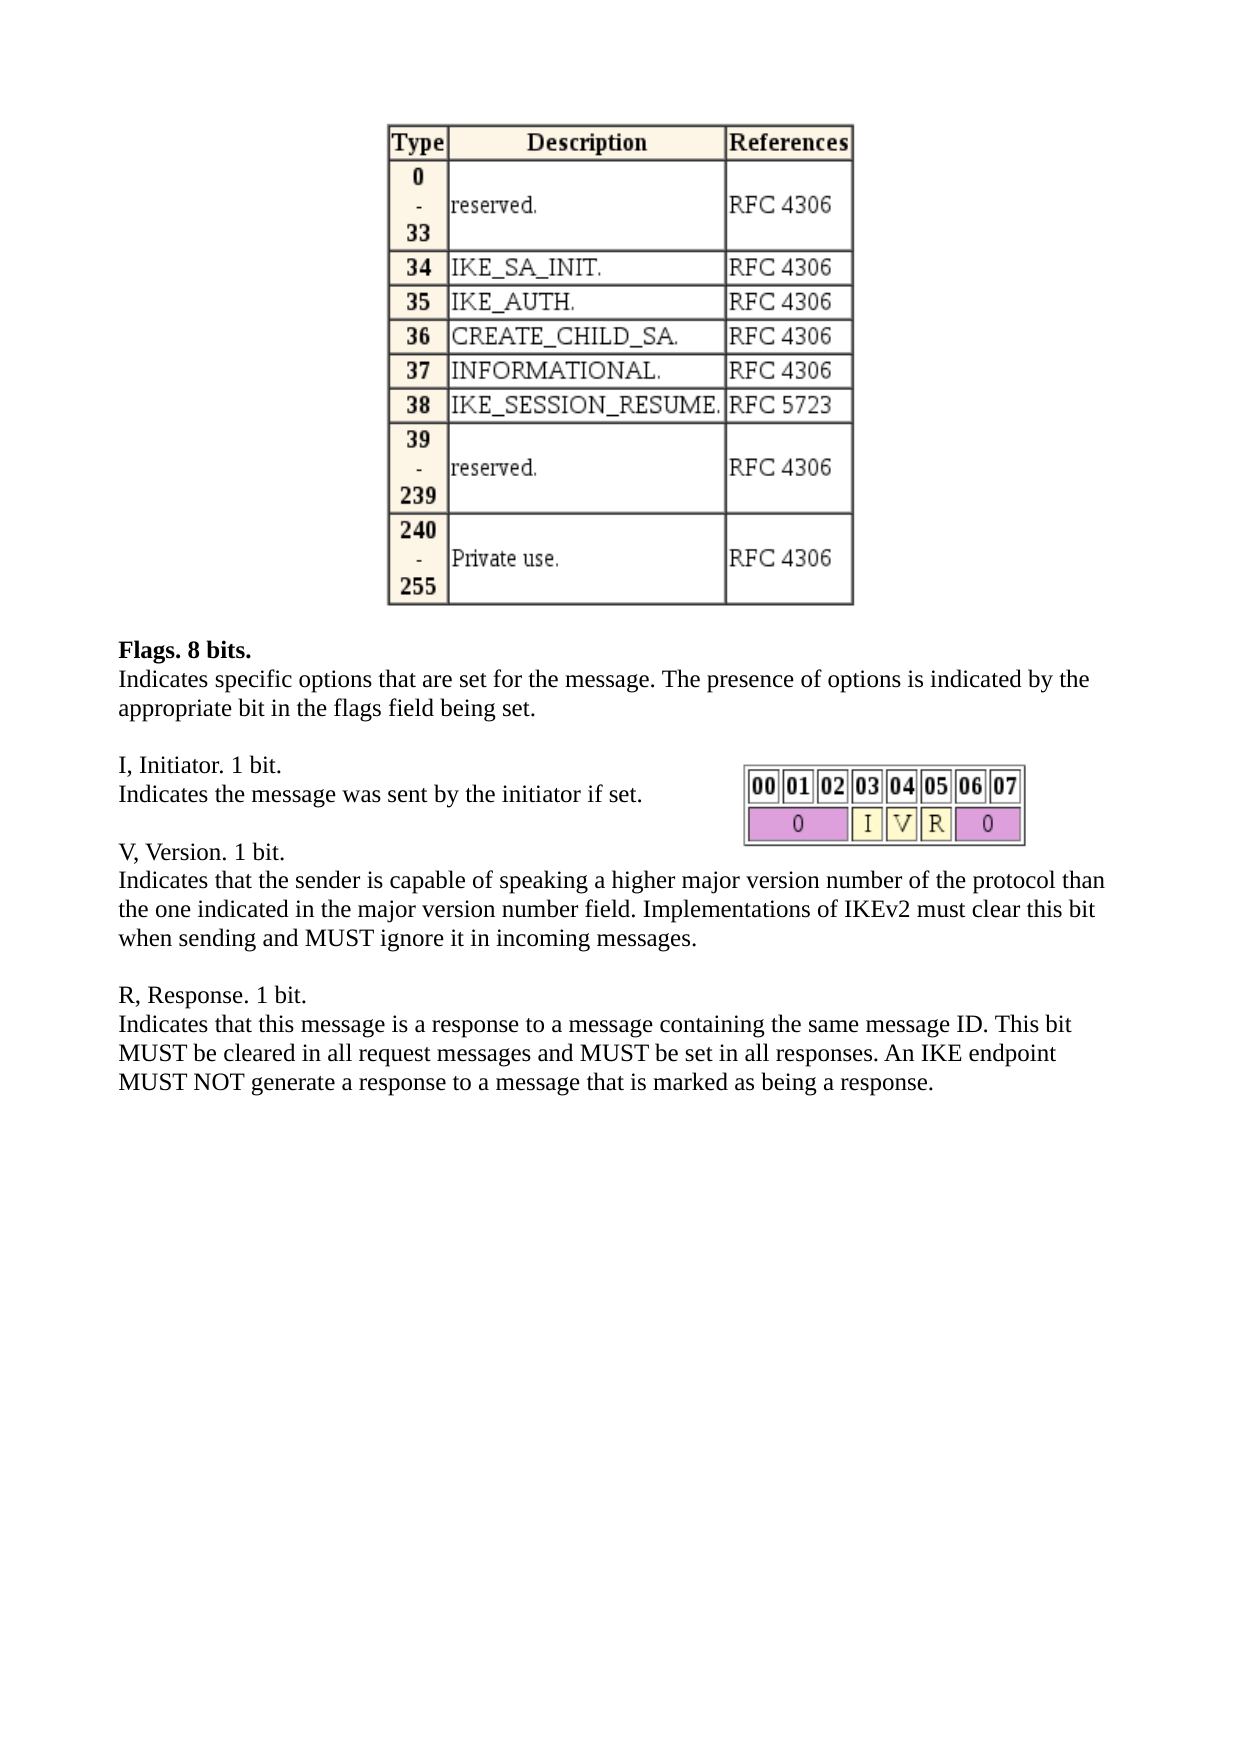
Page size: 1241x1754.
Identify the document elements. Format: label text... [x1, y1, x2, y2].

text [1029, 779, 1122, 808]
text Indicates the message was sent by the initiator if set. [118, 779, 739, 808]
picture [381, 118, 859, 612]
text Indicates specific options that are set for the message. The presence of options is indicated by the appropriate bit in the flags field being set. [118, 664, 1122, 722]
picture [739, 757, 1029, 851]
text R, Response. 1 bit. [118, 981, 1122, 1009]
text Flags. 8 bits. [118, 636, 1122, 664]
text V, Version. 1 bit. [118, 837, 1122, 866]
text I, Initiator. 1 bit. [118, 751, 1122, 779]
text Indicates that the sender is capable of speaking a higher major version number of the protocol than the one indicated in the major version number field. Implementations of IKEv2 must clear this bit when sending and MUST ignore it in incoming messages. [118, 866, 1122, 952]
text Indicates that this message is a response to a message containing the same message ID. This bit MUST be cleared in all request messages and MUST be set in all responses. An IKE endpoint MUST NOT generate a response to a message that is marked as being a response. [118, 1009, 1122, 1096]
